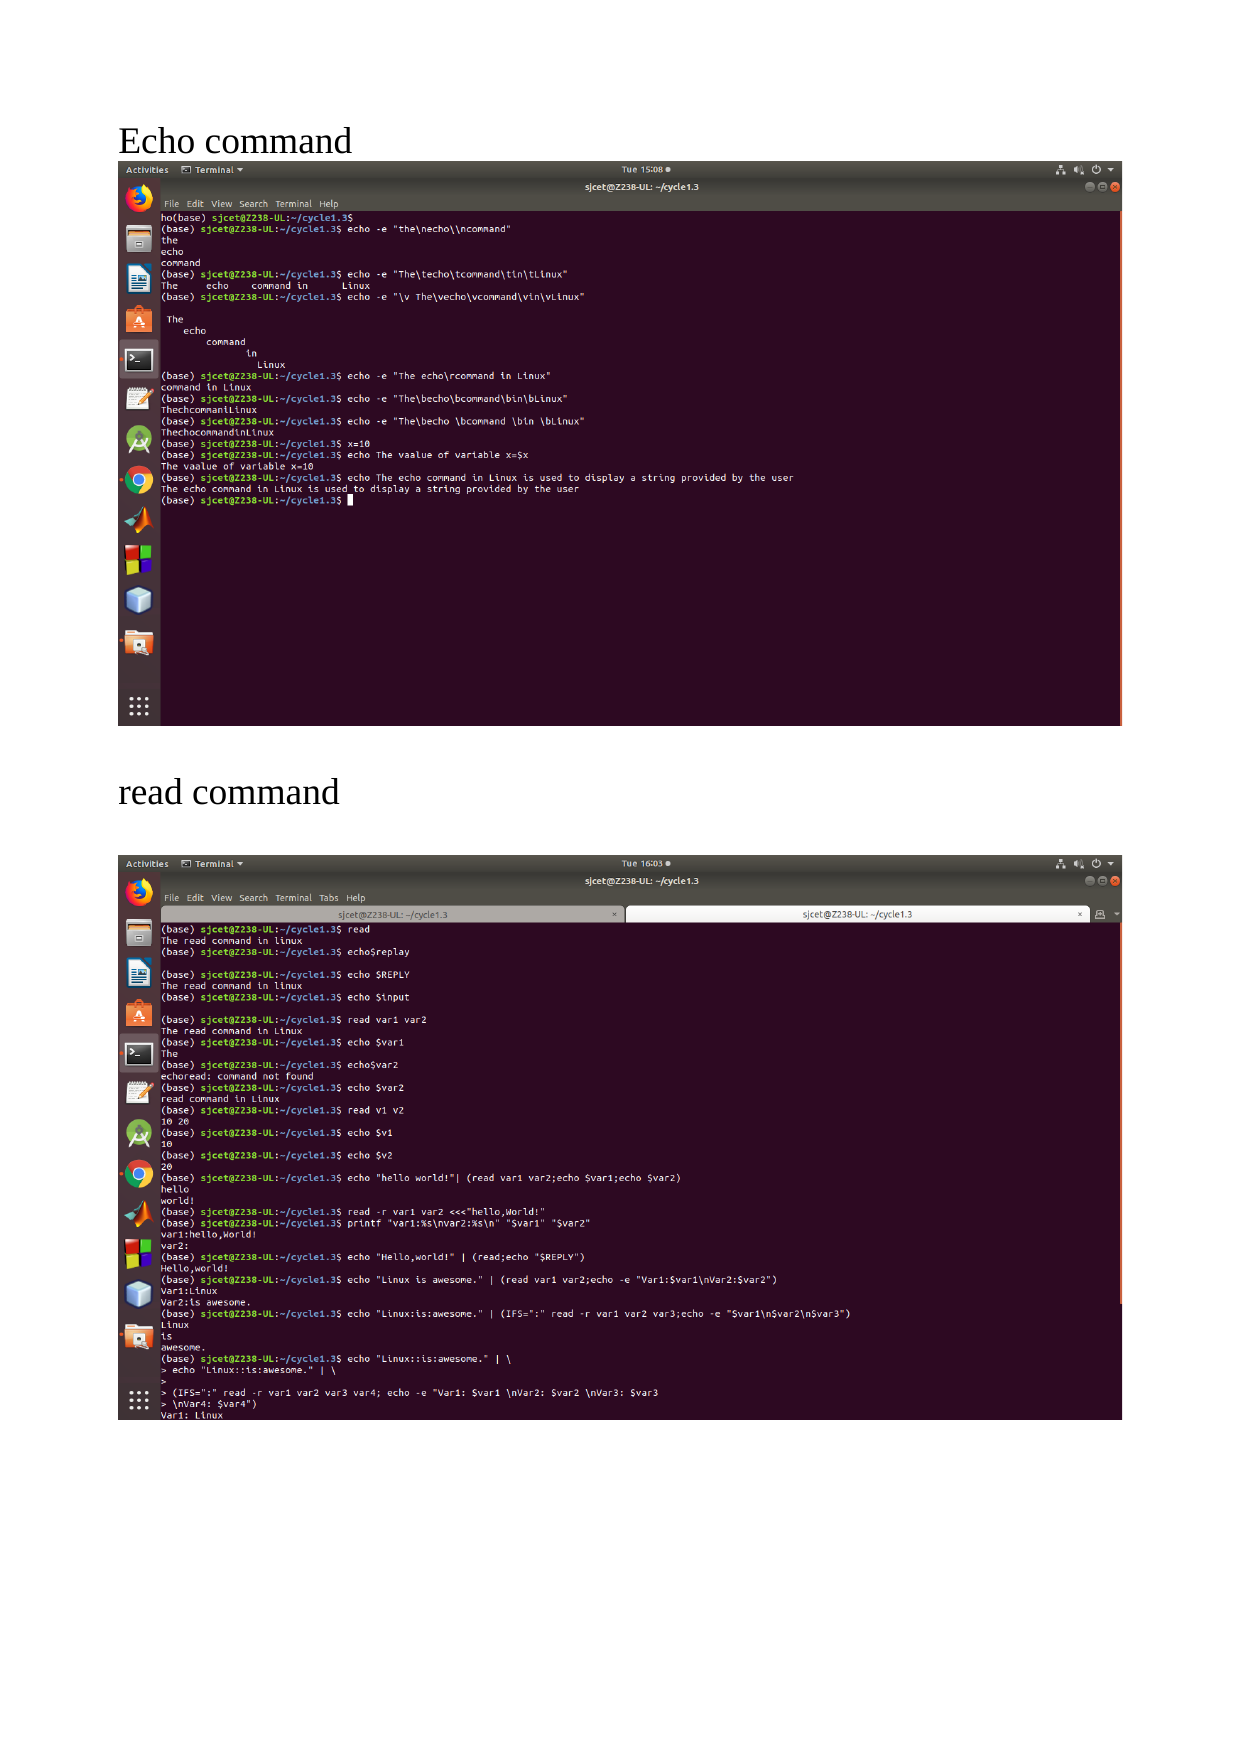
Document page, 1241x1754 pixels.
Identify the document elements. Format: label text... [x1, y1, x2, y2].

picture [118, 161, 1123, 726]
text read command [118, 769, 1122, 812]
picture [118, 855, 1123, 1420]
text Echo command [118, 118, 1122, 161]
